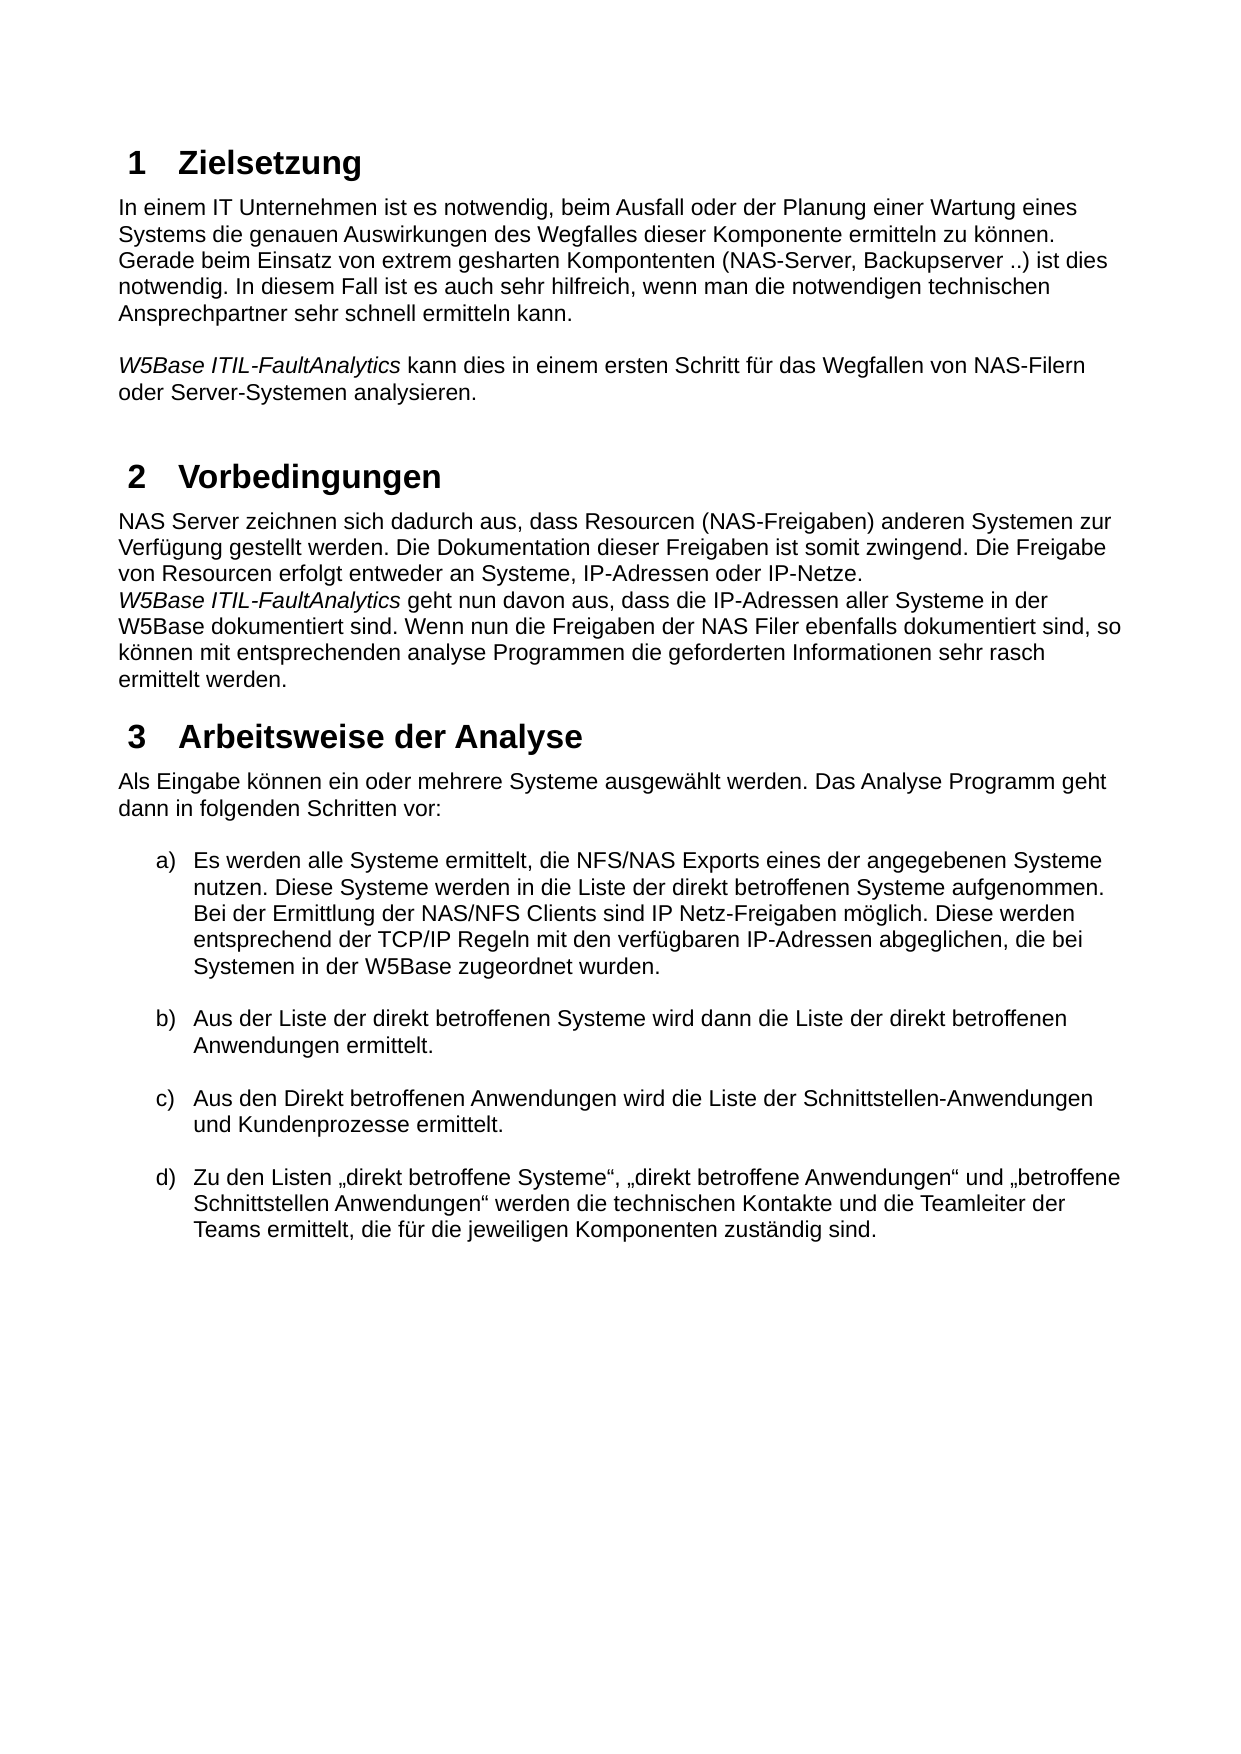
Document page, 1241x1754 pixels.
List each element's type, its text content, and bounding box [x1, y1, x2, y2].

subtitle Zielsetzung [118, 143, 1122, 182]
list Es werden alle Systeme ermittelt, die NFS/NAS Exports eines der angegebenen Systeme nutzen. Diese Systeme werden in die Liste der direkt betroffenen Systeme aufgenommen. Bei der Ermittlung der NAS/NFS Clients sind IP Netz-Freigaben möglich. Diese werden entsprechend der TCP/IP Regeln mit den verfügbaren IP-Adressen abgeglichen, die bei Systemen in der W5Base zugeordnet wurden. [156, 847, 1122, 1005]
list Aus den Direkt betroffenen Anwendungen wird die Liste der Schnittstellen-Anwendungen und Kundenprozesse ermittelt. [156, 1084, 1122, 1163]
list Aus der Liste der direkt betroffenen Systeme wird dann die Liste der direkt betroffenen Anwendungen ermittelt. [156, 1005, 1122, 1084]
list Zu den Listen „direkt betroffene Systeme“, „direkt betroffene Anwendungen“ und „betroffene Schnittstellen Anwendungen“ werden die technischen Kontakte und die Teamleiter der Teams ermittelt, die für die jeweiligen Komponenten zuständig sind. [156, 1163, 1122, 1243]
subtitle Vorbedingungen [118, 456, 1122, 495]
text Gerade beim Einsatz von extrem gesharten Kompontenten (NAS-Server, Backupserver ..) ist dies notwendig. In diesem Fall ist es auch sehr hilfreich, wenn man die notwendigen technischen Ansprechpartner sehr schnell ermitteln kann. W5Base ITIL-FaultAnalytics kann dies in einem ersten Schritt für das Wegfallen von NAS-Filern oder Server-Systemen analysieren. [118, 247, 1122, 405]
text NAS Server zeichnen sich dadurch aus, dass Resourcen (NAS-Freigaben) anderen Systemen zur Verfügung gestellt werden. Die Dokumentation dieser Freigaben ist somit zwingend. Die Freigabe von Resourcen erfolgt entweder an Systeme, IP-Adressen oder IP-Netze. [118, 508, 1122, 587]
text W5Base ITIL-FaultAnalytics geht nun davon aus, dass die IP-Adressen aller Systeme in der W5Base dokumentiert sind. Wenn nun die Freigaben der NAS Filer ebenfalls dokumentiert sind, so können mit entsprechenden analyse Programmen die geforderten Informationen sehr rasch ermittelt werden. [118, 587, 1122, 692]
text Als Eingabe können ein oder mehrere Systeme ausgewählt werden. Das Analyse Programm geht dann in folgenden Schritten vor: [118, 768, 1122, 847]
subtitle Arbeitsweise der Analyse [118, 717, 1122, 756]
text In einem IT Unternehmen ist es notwendig, beim Ausfall oder der Planung einer Wartung eines Systems die genauen Auswirkungen des Wegfalles dieser Komponente ermitteln zu können. [118, 194, 1122, 247]
